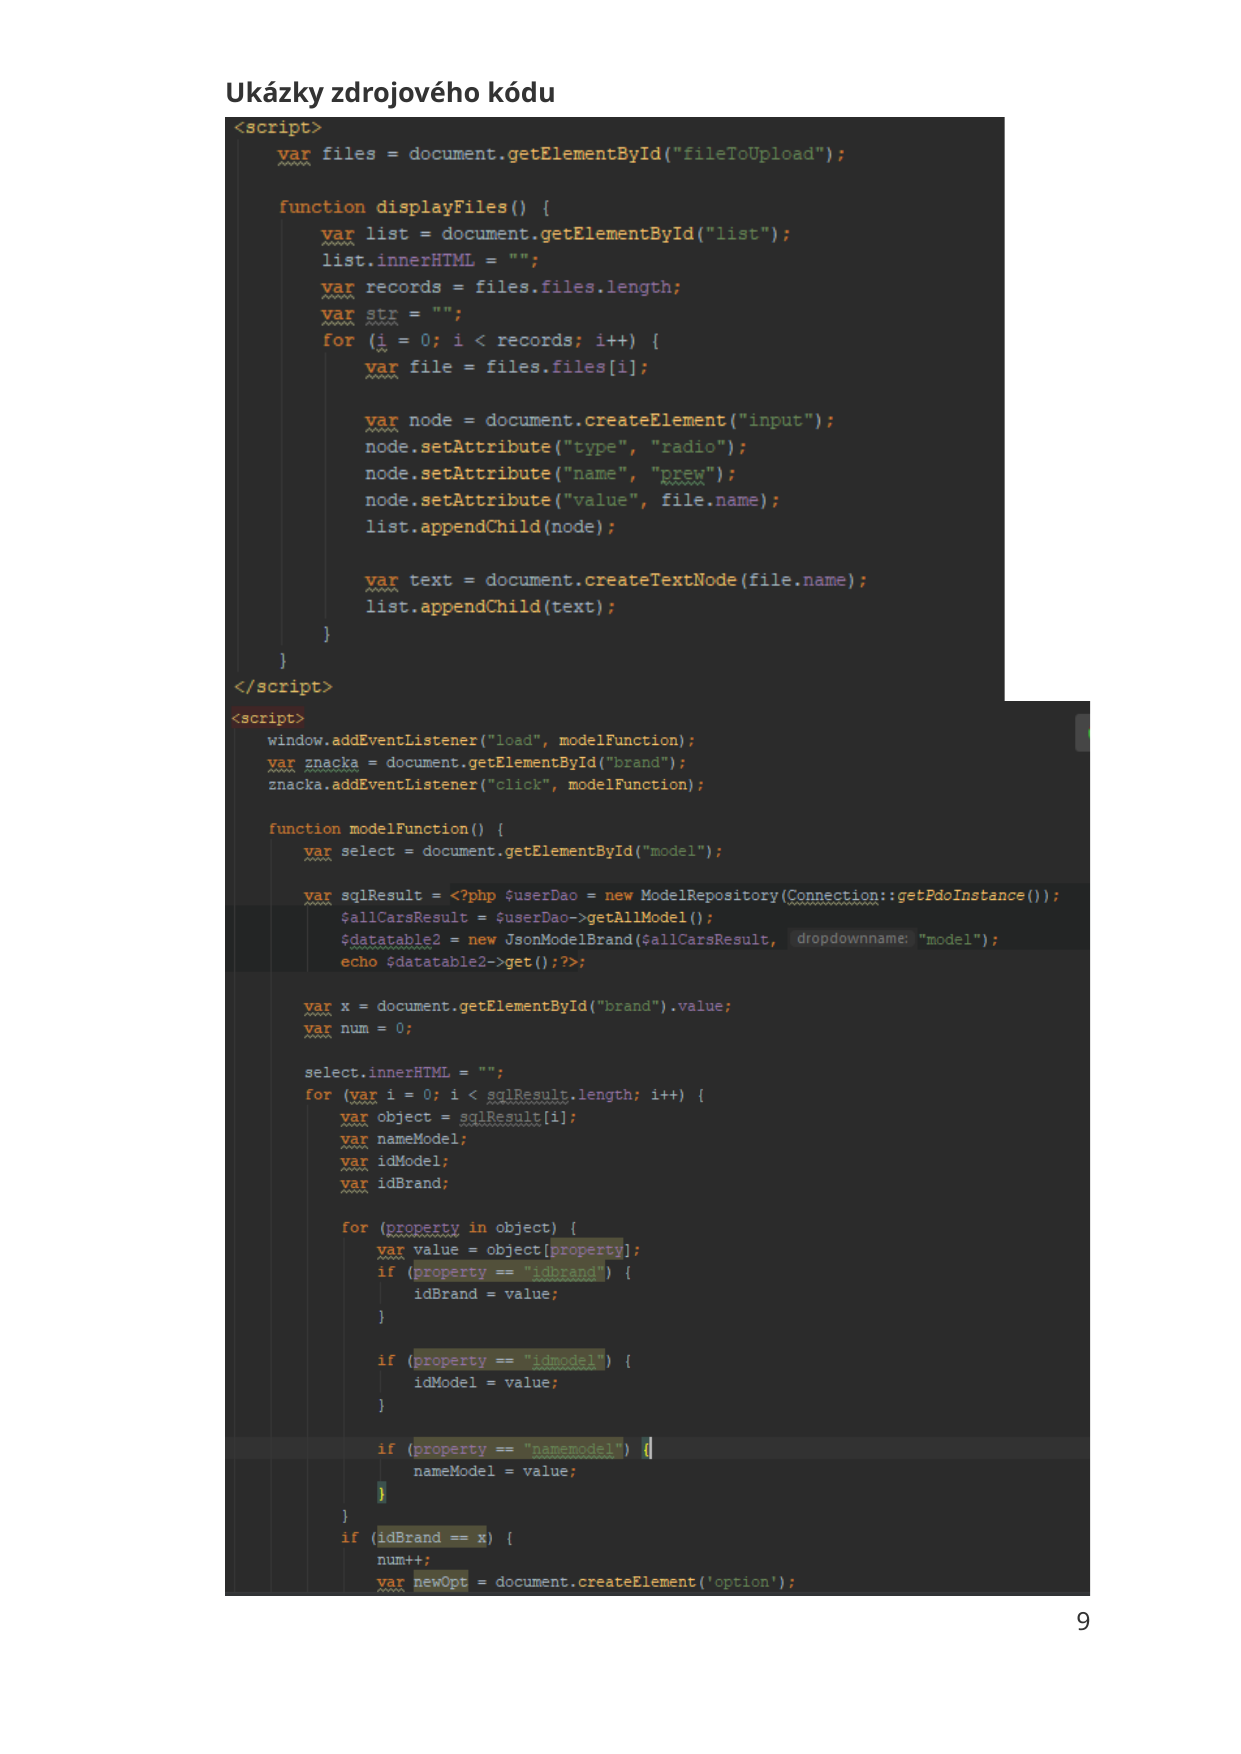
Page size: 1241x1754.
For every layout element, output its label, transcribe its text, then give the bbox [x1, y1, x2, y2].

subtitle Ukázky zdrojového kódu [225, 74, 1090, 111]
